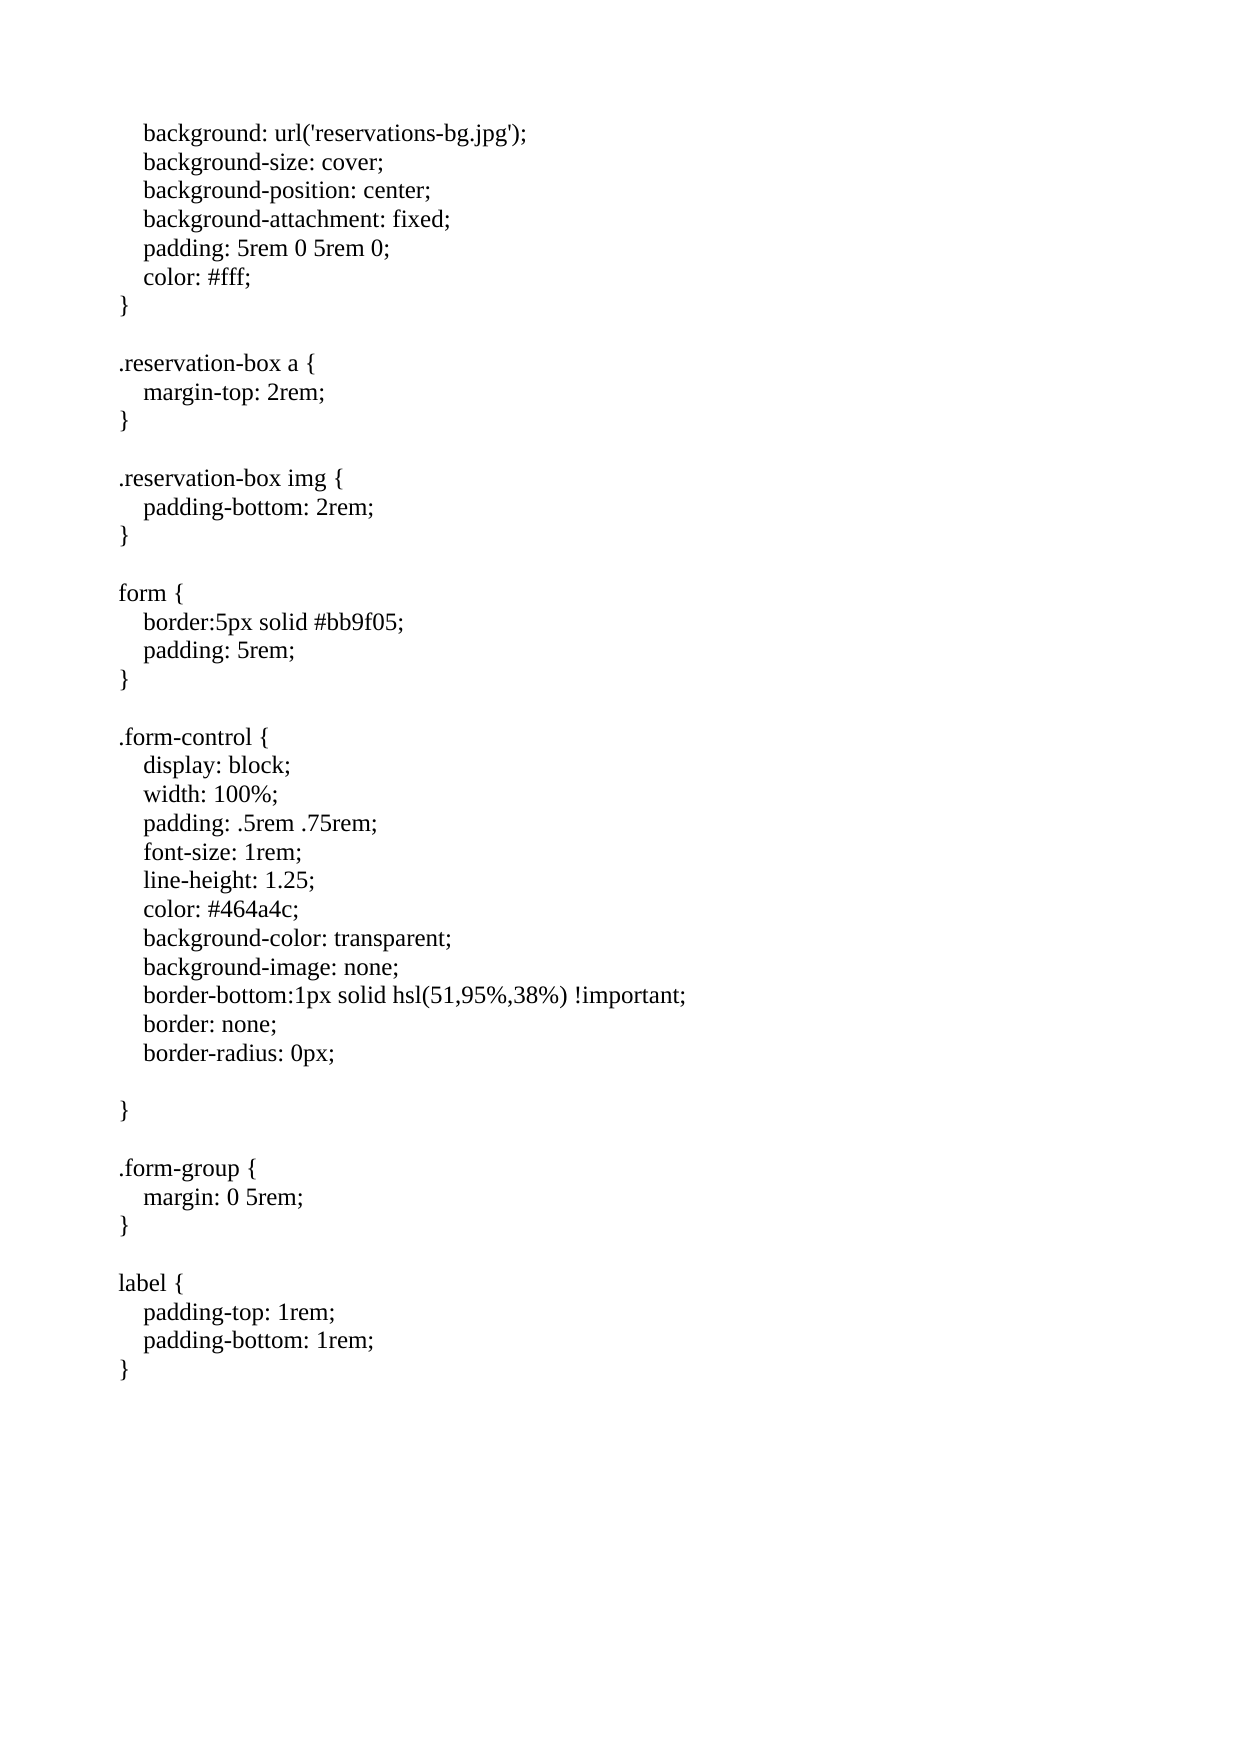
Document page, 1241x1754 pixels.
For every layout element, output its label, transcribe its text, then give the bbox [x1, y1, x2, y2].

text .reservation-box a { [118, 348, 1122, 377]
text padding: 5rem; [118, 636, 1122, 664]
text } [118, 1096, 1122, 1124]
text padding: 5rem 0 5rem 0; [118, 233, 1122, 262]
text } [118, 291, 1122, 319]
text form { [118, 578, 1122, 607]
text padding: .5rem .75rem; [118, 808, 1122, 837]
text border-bottom:1px solid hsl(51,95%,38%) !important; [118, 981, 1122, 1009]
text border: none; [118, 1009, 1122, 1038]
text background-color: transparent; [118, 923, 1122, 952]
text padding-top: 1rem; [118, 1297, 1122, 1326]
text border:5px solid #bb9f05; [118, 607, 1122, 636]
text background-size: cover; [118, 147, 1122, 176]
text .form-control { [118, 722, 1122, 751]
text color: #464a4c; [118, 894, 1122, 923]
text padding-bottom: 1rem; [118, 1326, 1122, 1354]
text background-image: none; [118, 952, 1122, 981]
text margin: 0 5rem; [118, 1182, 1122, 1211]
text color: #fff; [118, 262, 1122, 291]
text display: block; [118, 751, 1122, 779]
text border-radius: 0px; [118, 1038, 1122, 1067]
text background-attachment: fixed; [118, 204, 1122, 233]
text line-height: 1.25; [118, 866, 1122, 894]
text } [118, 406, 1122, 434]
text label { [118, 1268, 1122, 1297]
text font-size: 1rem; [118, 837, 1122, 866]
text padding-bottom: 2rem; [118, 492, 1122, 521]
text background-position: center; [118, 176, 1122, 204]
text } [118, 664, 1122, 693]
text width: 100%; [118, 779, 1122, 808]
text .reservation-box img { [118, 463, 1122, 492]
text } [118, 1211, 1122, 1239]
text } [118, 1354, 1122, 1383]
text margin-top: 2rem; [118, 377, 1122, 406]
text } [118, 521, 1122, 549]
text .form-group { [118, 1153, 1122, 1182]
text background: url('reservations-bg.jpg'); [118, 118, 1122, 147]
